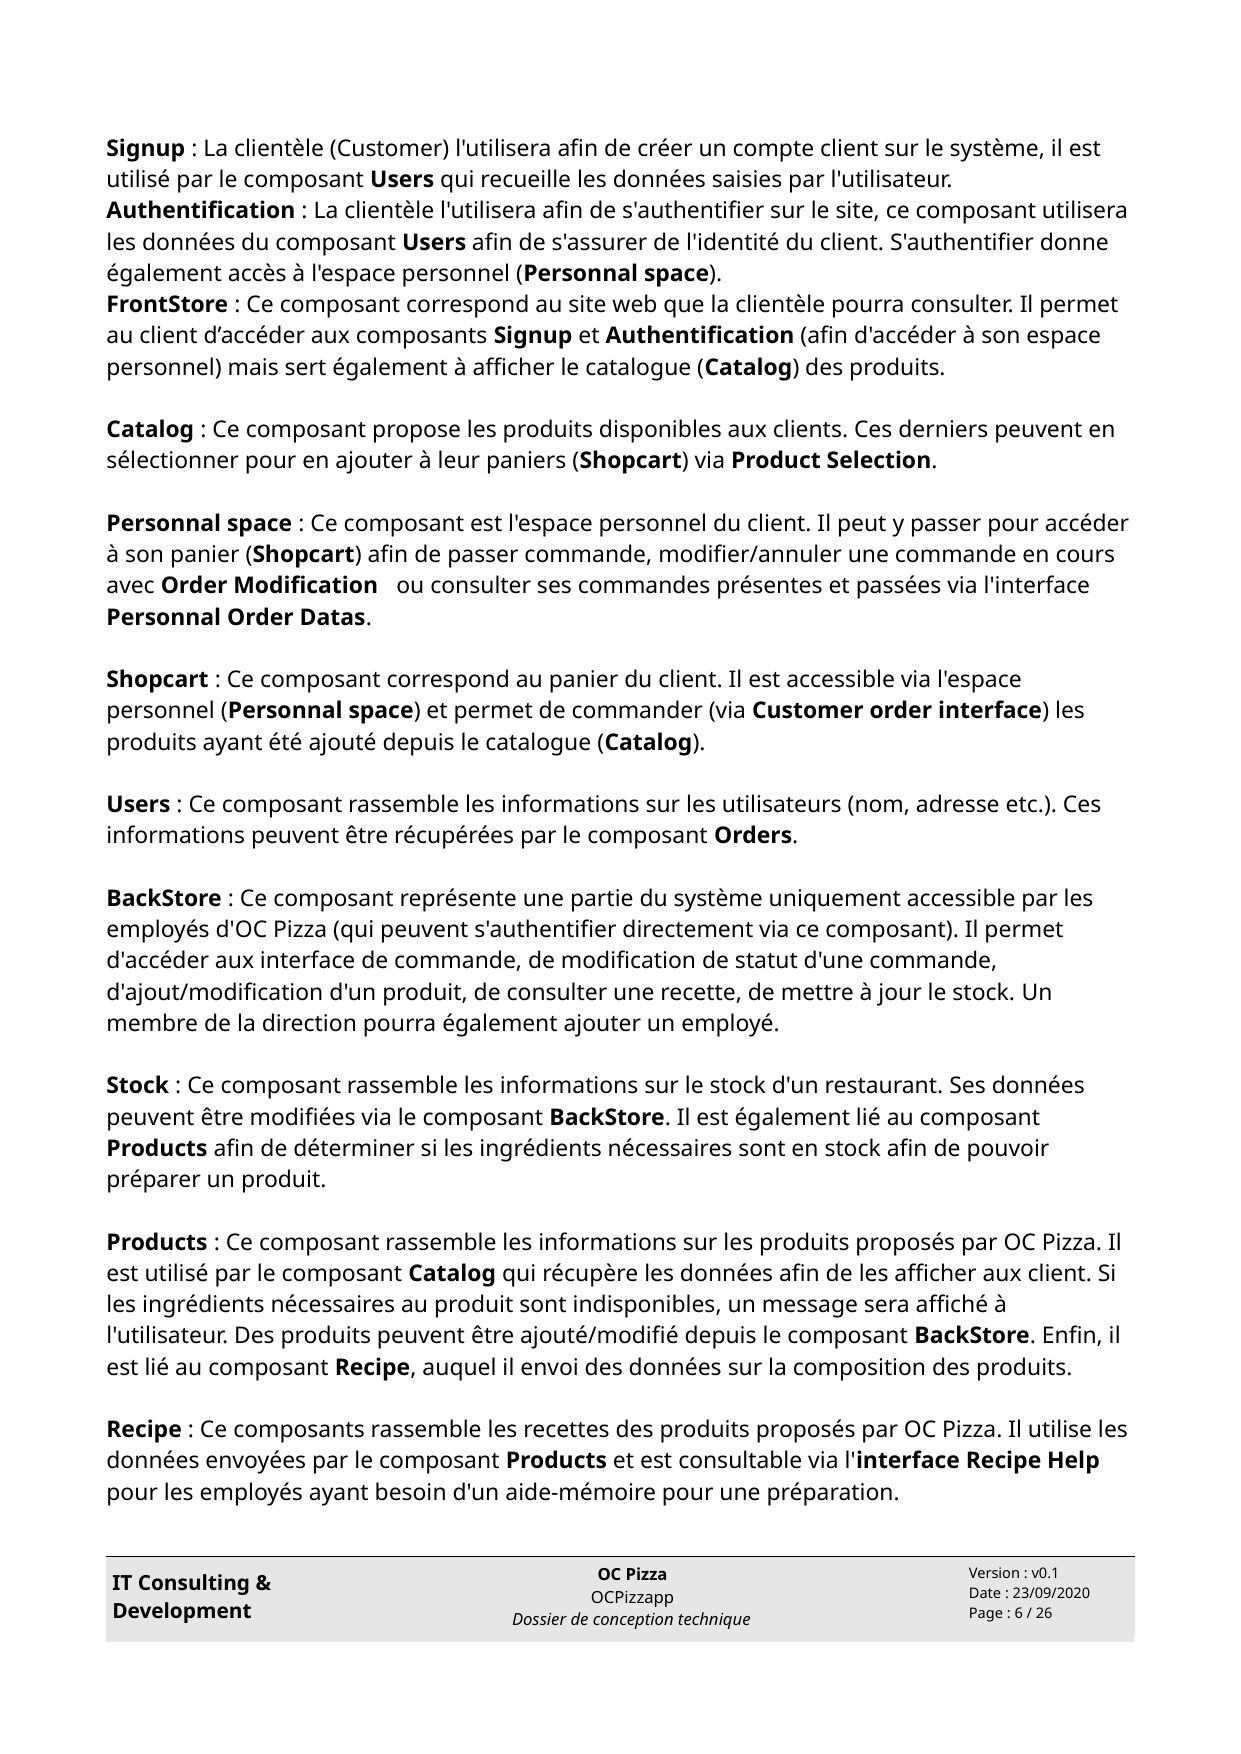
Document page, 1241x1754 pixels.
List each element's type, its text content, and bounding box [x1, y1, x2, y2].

text FrontStore : Ce composant correspond au site web que la clientèle pourra consulter. Il permet au client d’accéder aux composants Signup et Authentification (afin d'accéder à son espace personnel) mais sert également à afficher le catalogue (Catalog) des produits. [106, 288, 1134, 382]
text Signup : La clientèle (Customer) l'utilisera afin de créer un compte client sur le système, il est utilisé par le composant Users qui recueille les données saisies par l'utilisateur. [106, 132, 1134, 194]
text Users : Ce composant rassemble les informations sur les utilisateurs (nom, adresse etc.). Ces informations peuvent être récupérées par le composant Orders. [106, 788, 1134, 850]
text Recipe : Ce composants rassemble les recettes des produits proposés par OC Pizza. Il utilise les données envoyées par le composant Products et est consultable via l'interface Recipe Help pour les employés ayant besoin d'un aide-mémoire pour une préparation. [106, 1413, 1134, 1507]
text Stock : Ce composant rassemble les informations sur le stock d'un restaurant. Ses données peuvent être modifiées via le composant BackStore. Il est également lié au composant Products afin de déterminer si les ingrédients nécessaires sont en stock afin de pouvoir préparer un produit. [106, 1069, 1134, 1194]
text Shopcart : Ce composant correspond au panier du client. Il est accessible via l'espace personnel (Personnal space) et permet de commander (via Customer order interface) les produits ayant été ajouté depuis le catalogue (Catalog). [106, 663, 1134, 757]
text Personnal space : Ce composant est l'espace personnel du client. Il peut y passer pour accéder à son panier (Shopcart) afin de passer commande, modifier/annuler une commande en cours avec Order Modification ou consulter ses commandes présentes et passées via l'interface Personnal Order Datas. [106, 507, 1134, 632]
text BackStore : Ce composant représente une partie du système uniquement accessible par les employés d'OC Pizza (qui peuvent s'authentifier directement via ce composant). Il permet d'accéder aux interface de commande, de modification de statut d'une commande, d'ajout/modification d'un produit, de consulter une recette, de mettre à jour le stock. Un membre de la direction pourra également ajouter un employé. [106, 882, 1134, 1038]
text Products : Ce composant rassemble les informations sur les produits proposés par OC Pizza. Il est utilisé par le composant Catalog qui récupère les données afin de les afficher aux client. Si les ingrédients nécessaires au produit sont indisponibles, un message sera affiché à l'utilisateur. Des produits peuvent être ajouté/modifié depuis le composant BackStore. Enfin, il est lié au composant Recipe, auquel il envoi des données sur la composition des produits. [106, 1225, 1134, 1382]
text Catalog : Ce composant propose les produits disponibles aux clients. Ces derniers peuvent en sélectionner pour en ajouter à leur paniers (Shopcart) via Product Selection. [106, 413, 1134, 475]
text Authentification : La clientèle l'utilisera afin de s'authentifier sur le site, ce composant utilisera les données du composant Users afin de s'assurer de l'identité du client. S'authentifier donne également accès à l'espace personnel (Personnal space). [106, 194, 1134, 288]
